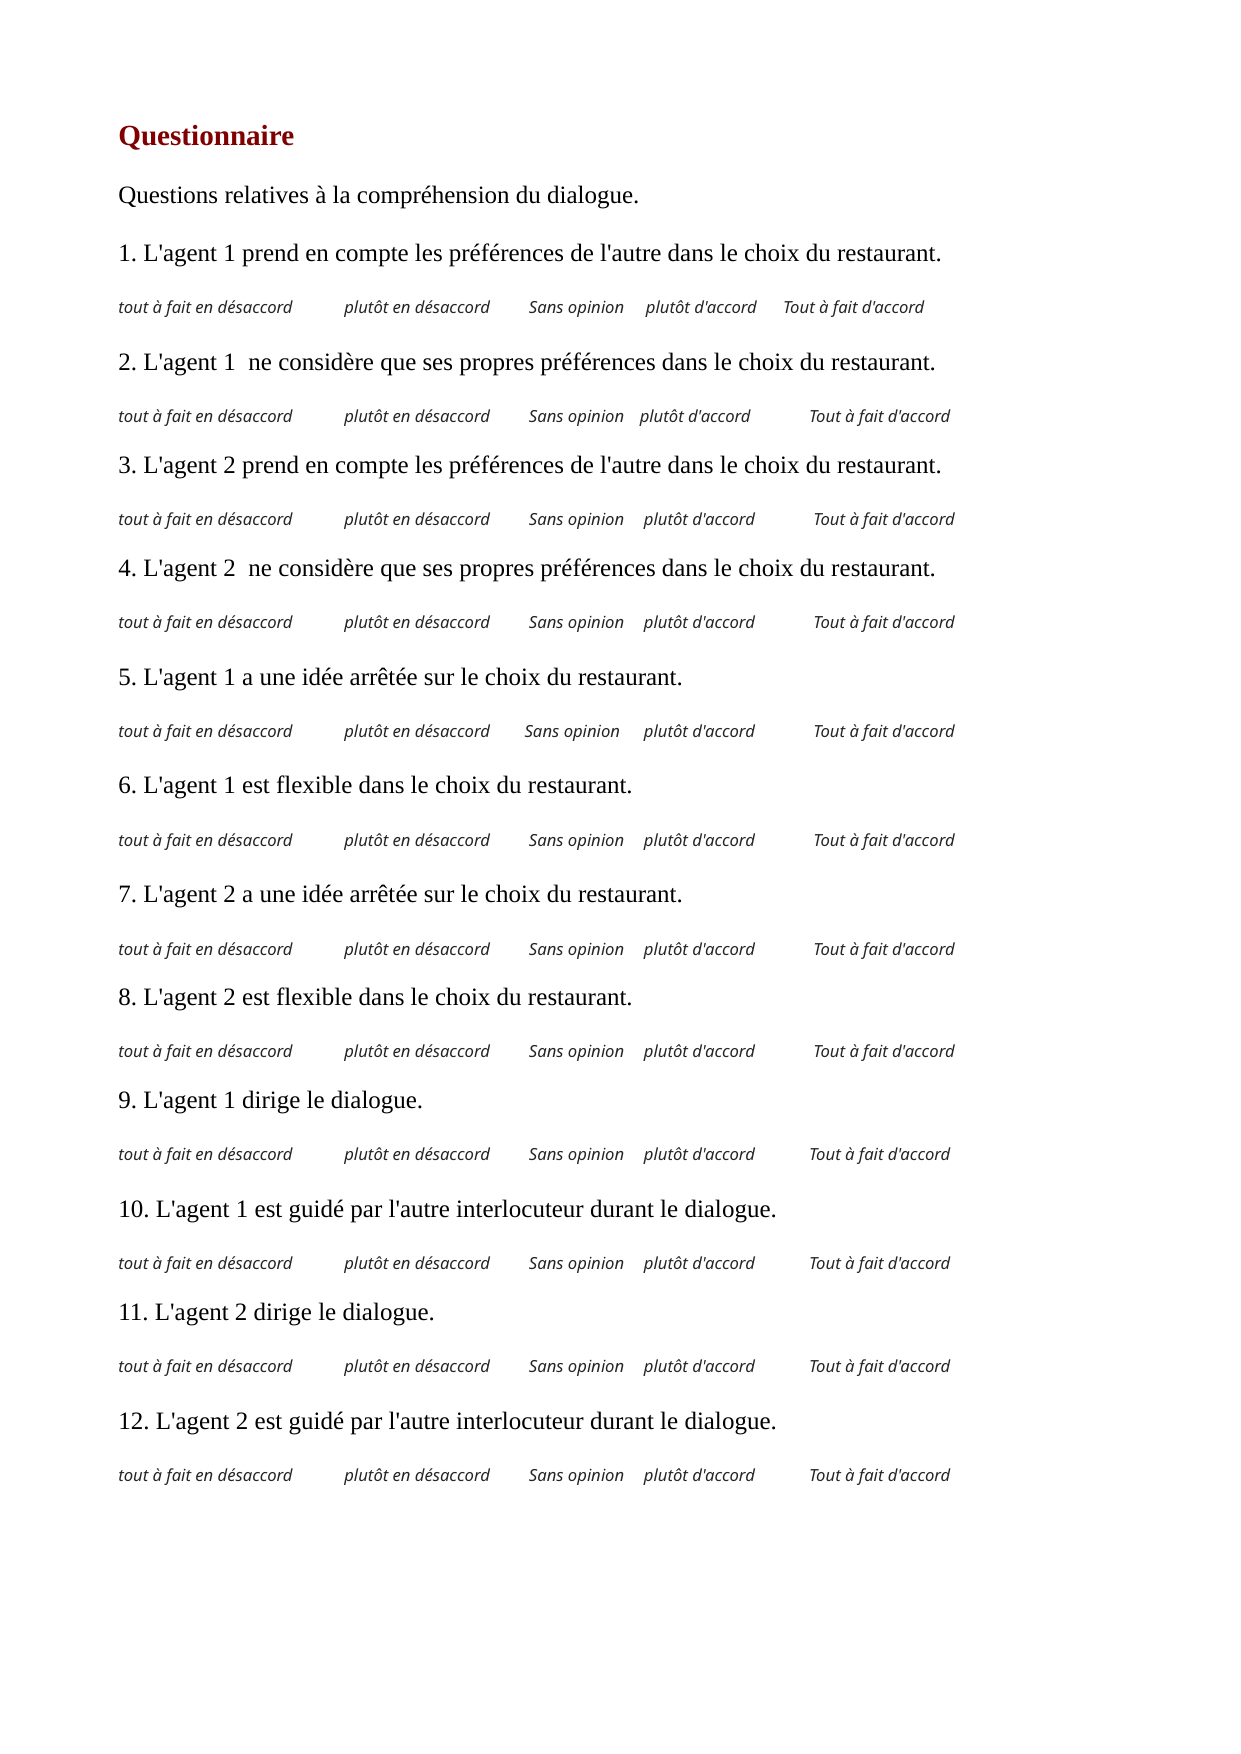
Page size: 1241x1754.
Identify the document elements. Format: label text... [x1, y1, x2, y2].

text 9. L'agent 1 dirige le dialogue. [118, 1085, 1122, 1114]
text 6. L'agent 1 est flexible dans le choix du restaurant. [118, 771, 1122, 799]
text tout à fait en désaccord plutôt en désaccord Sans opinion plutôt d'accord Tout à fait d'accord [118, 828, 1122, 851]
text tout à fait en désaccord plutôt en désaccord Sans opinion plutôt d'accord Tout à fait d'accord [118, 1143, 1122, 1166]
text 12. L'agent 2 est guidé par l'autre interlocuteur durant le dialogue. [118, 1406, 1122, 1435]
text tout à fait en désaccord plutôt en désaccord Sans opinion plutôt d'accord Tout à fait d'accord [118, 404, 1122, 427]
text tout à fait en désaccord plutôt en désaccord Sans opinion plutôt d'accord Tout à fait d'accord [118, 937, 1122, 960]
text tout à fait en désaccord plutôt en désaccord Sans opinion plutôt d'accord Tout à fait d'accord [118, 1040, 1122, 1063]
text Questionnaire [118, 118, 1122, 152]
text tout à fait en désaccord plutôt en désaccord Sans opinion plutôt d'accord Tout à fait d'accord [118, 1464, 1122, 1486]
text tout à fait en désaccord plutôt en désaccord Sans opinion plutôt d'accord Tout à fait d'accord [118, 295, 1122, 318]
text 8. L'agent 2 est flexible dans le choix du restaurant. [118, 982, 1122, 1011]
text tout à fait en désaccord plutôt en désaccord Sans opinion plutôt d'accord Tout à fait d'accord [118, 1355, 1122, 1377]
text 3. L'agent 2 prend en compte les préférences de l'autre dans le choix du restaurant. [118, 450, 1122, 478]
text 4. L'agent 2 ne considère que ses propres préférences dans le choix du restaurant. [118, 553, 1122, 581]
text tout à fait en désaccord plutôt en désaccord Sans opinion plutôt d'accord Tout à fait d'accord [118, 1252, 1122, 1274]
text tout à fait en désaccord plutôt en désaccord Sans opinion plutôt d'accord Tout à fait d'accord [118, 719, 1122, 742]
text Questions relatives à la compréhension du dialogue. [118, 180, 1122, 209]
text 11. L'agent 2 dirige le dialogue. [118, 1297, 1122, 1326]
text tout à fait en désaccord plutôt en désaccord Sans opinion plutôt d'accord Tout à fait d'accord [118, 507, 1122, 530]
text tout à fait en désaccord plutôt en désaccord Sans opinion plutôt d'accord Tout à fait d'accord [118, 610, 1122, 633]
text 7. L'agent 2 a une idée arrêtée sur le choix du restaurant. [118, 879, 1122, 908]
text 1. L'agent 1 prend en compte les préférences de l'autre dans le choix du restaurant. [118, 238, 1122, 267]
text 5. L'agent 1 a une idée arrêtée sur le choix du restaurant. [118, 662, 1122, 690]
text 2. L'agent 1 ne considère que ses propres préférences dans le choix du restaurant. [118, 347, 1122, 376]
text 10. L'agent 1 est guidé par l'autre interlocuteur durant le dialogue. [118, 1194, 1122, 1223]
